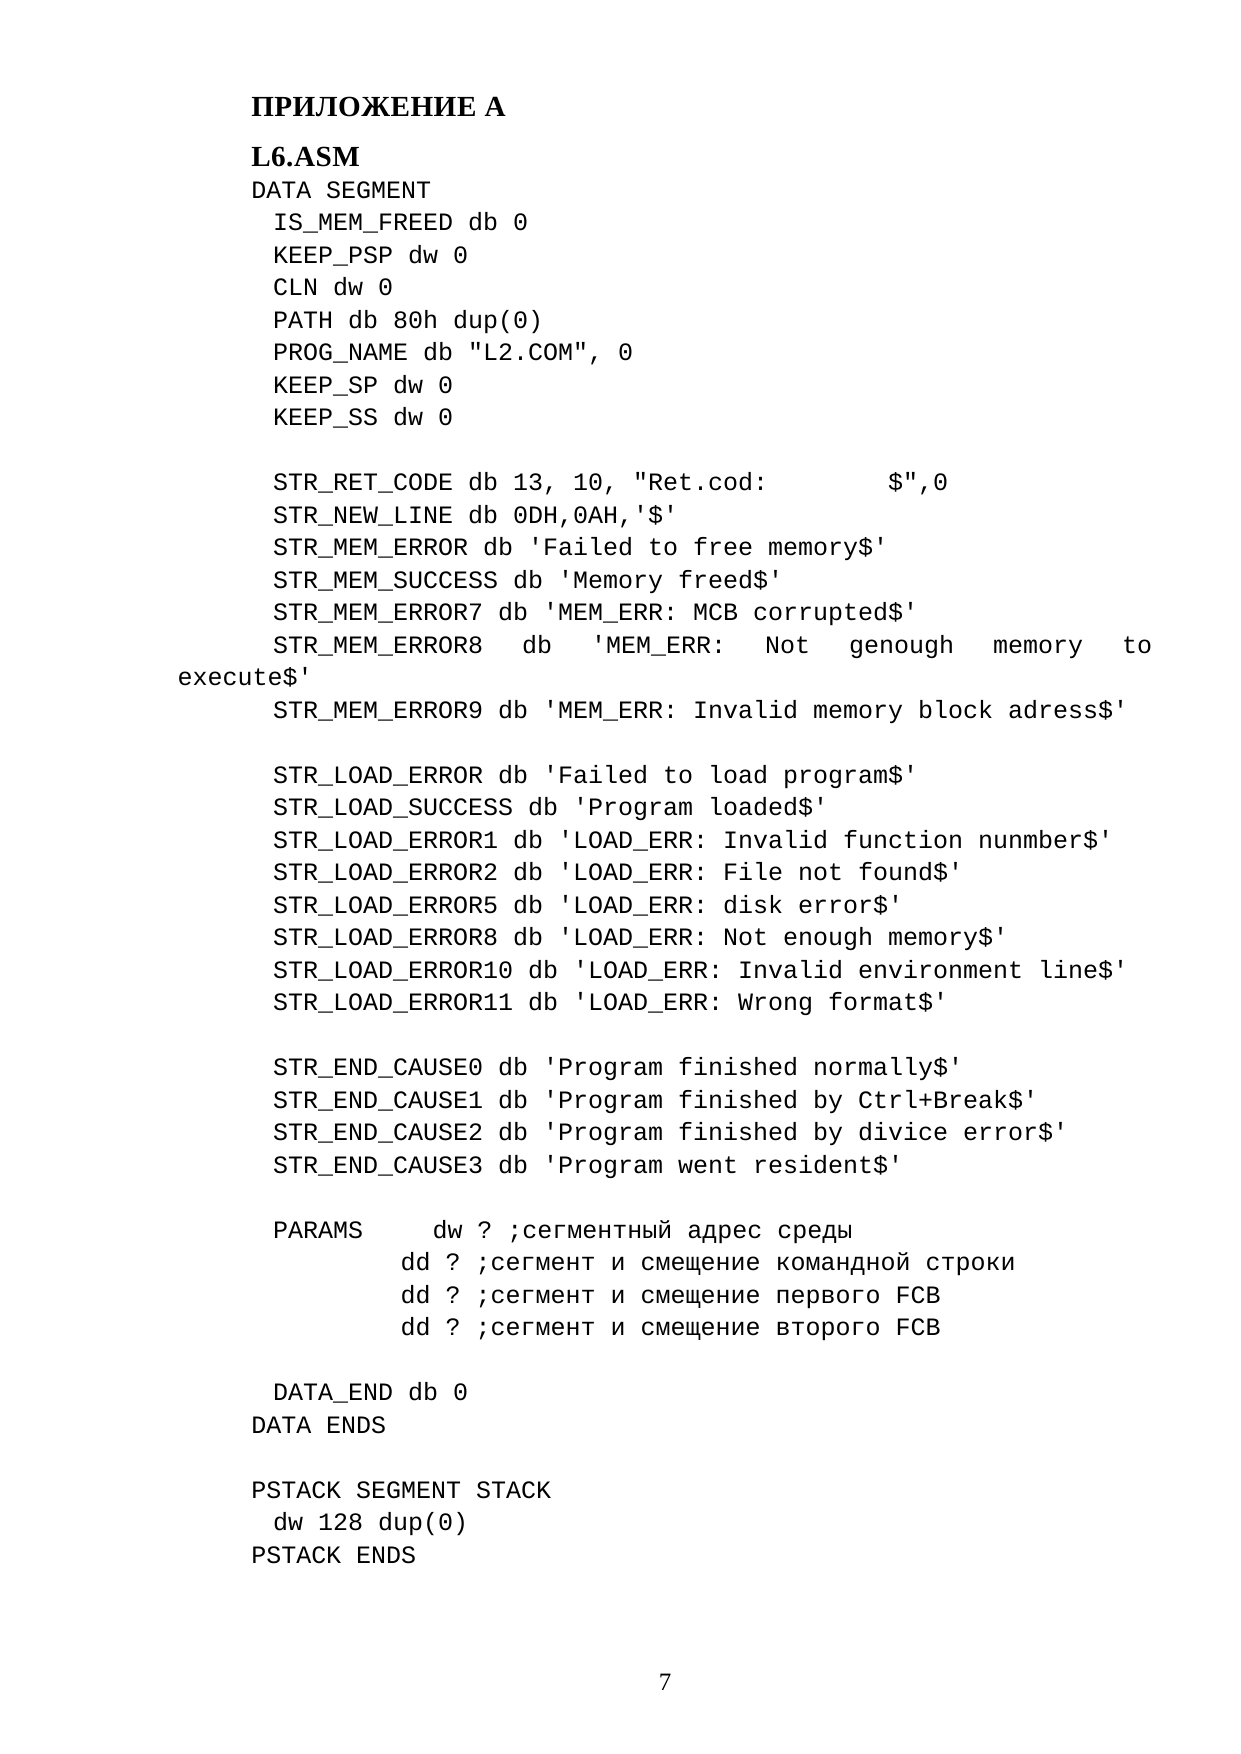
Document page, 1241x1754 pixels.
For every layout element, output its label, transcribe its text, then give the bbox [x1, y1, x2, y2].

text PARAMS dw ? ;сегментный адрес среды [177, 1217, 1152, 1246]
text STR_END_CAUSE0 db 'Program finished normally$' [177, 1055, 1152, 1083]
text STR_LOAD_ERROR8 db 'LOAD_ERR: Not enough memory$' [177, 925, 1152, 953]
text STR_MEM_ERROR8 db 'MEM_ERR: Not genough memory to execute$' [177, 632, 1152, 693]
text PROG_NAME db "L2.COM", 0 [177, 340, 1152, 368]
text PATH db 80h dup(0) [177, 307, 1152, 336]
text STR_LOAD_SUCCESS db 'Program loaded$' [177, 795, 1152, 823]
text STR_RET_CODE db 13, 10, "Ret.cod: $",0 [177, 470, 1152, 498]
text IS_MEM_FREED db 0 [177, 210, 1152, 238]
text STR_MEM_ERROR db 'Failed to free memory$' [177, 535, 1152, 563]
text PSTACK ENDS [177, 1542, 1152, 1571]
text dd ? ;сегмент и смещение второго FCB [177, 1315, 1152, 1343]
text DATA SEGMENT [177, 177, 1152, 206]
text STR_LOAD_ERROR db 'Failed to load program$' [177, 762, 1152, 791]
text STR_MEM_ERROR7 db 'MEM_ERR: MCB corrupted$' [177, 600, 1152, 628]
text KEEP_SP dw 0 [177, 372, 1152, 401]
text STR_LOAD_ERROR11 db 'LOAD_ERR: Wrong format$' [177, 990, 1152, 1018]
text STR_NEW_LINE db 0DH,0AH,'$' [177, 502, 1152, 531]
text CLN dw 0 [177, 275, 1152, 303]
text STR_END_CAUSE3 db 'Program went resident$' [177, 1152, 1152, 1181]
text dd ? ;сегмент и смещение командной строки [177, 1250, 1152, 1278]
text STR_MEM_ERROR9 db 'MEM_ERR: Invalid memory block adress$' [177, 697, 1152, 726]
text STR_LOAD_ERROR5 db 'LOAD_ERR: disk error$' [177, 892, 1152, 921]
text KEEP_PSP dw 0 [177, 242, 1152, 271]
text STR_LOAD_ERROR1 db 'LOAD_ERR: Invalid function nunmber$' [177, 827, 1152, 856]
text dw 128 dup(0) [177, 1510, 1152, 1538]
text Приложение А [177, 89, 1152, 122]
text DATA ENDS [177, 1412, 1152, 1441]
text STR_LOAD_ERROR10 db 'LOAD_ERR: Invalid environment line$' [177, 957, 1152, 986]
text DATA_END db 0 [177, 1380, 1152, 1408]
text STR_MEM_SUCCESS db 'Memory freed$' [177, 567, 1152, 596]
text L6.ASM [177, 139, 1152, 172]
text dd ? ;сегмент и смещение первого FCB [177, 1282, 1152, 1311]
text STR_END_CAUSE2 db 'Program finished by divice error$' [177, 1120, 1152, 1148]
text PSTACK SEGMENT STACK [177, 1477, 1152, 1506]
text STR_LOAD_ERROR2 db 'LOAD_ERR: File not found$' [177, 860, 1152, 888]
text STR_END_CAUSE1 db 'Program finished by Ctrl+Break$' [177, 1087, 1152, 1116]
text KEEP_SS dw 0 [177, 405, 1152, 433]
